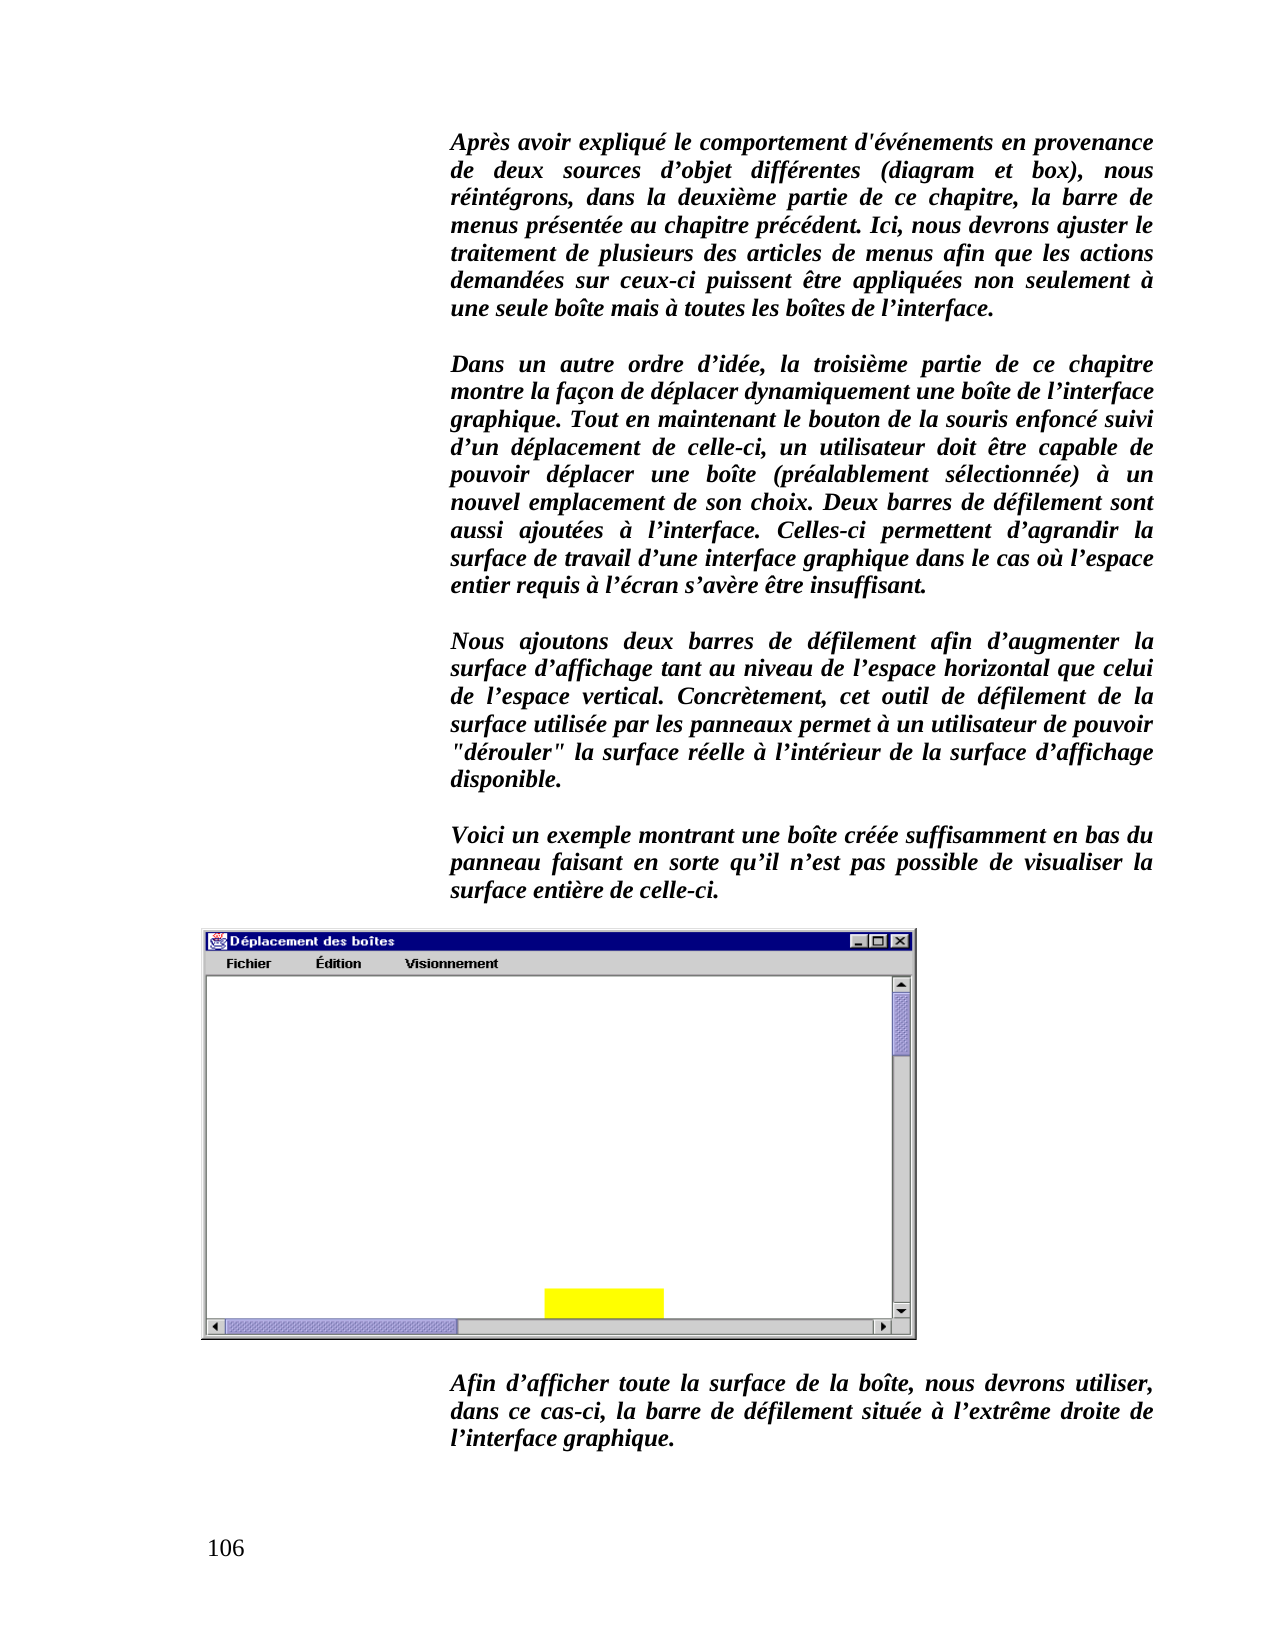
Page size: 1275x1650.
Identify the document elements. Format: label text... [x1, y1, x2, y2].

table_header [200, 128, 443, 322]
table_header Dans un autre ordre d’idée, la troisième partie de ce chapitre montre la façon de déplacer dynamiquement une boîte de l’interface graphique. Tout en maintenant le bouton de la souris enfoncé suivi d’un déplacement de celle-ci, un utilisateur doit être capable de pouvoir déplacer une boîte (préalablement sélectionnée) à un nouvel emplacement de son choix. Deux barres de défilement sont aussi ajoutées à l’interface. Celles-ci permettent d’agrandir la surface de travail d’une interface graphique dans le cas où l’espace entier requis à l’écran s’avère être insuffisant. [443, 350, 1164, 599]
table_header [200, 821, 918, 1341]
table_header [200, 1369, 443, 1452]
picture [201, 928, 917, 1340]
table_header [200, 627, 443, 793]
table_header Après avoir expliqué le comportement d'événements en provenance de deux sources d’objet différentes (diagram et box), nous réintégrons, dans la deuxième partie de ce chapitre, la barre de menus présentée au chapitre précédent. Ici, nous devrons ajuster le traitement de plusieurs des articles de menus afin que les actions demandées sur ceux-ci puissent être appliquées non seulement à une seule boîte mais à toutes les boîtes de l’interface. [443, 128, 1164, 322]
table_header Afin d’afficher toute la surface de la boîte, nous devrons utiliser, dans ce cas-ci, la barre de défilement située à l’extrême droite de l’interface graphique. [443, 1369, 1164, 1452]
table_header [200, 350, 443, 599]
table_header Nous ajoutons deux barres de défilement afin d’augmenter la surface d’affichage tant au niveau de l’espace horizontal que celui de l’espace vertical. Concrètement, cet outil de défilement de la surface utilisée par les panneaux permet à un utilisateur de pouvoir "dérouler" la surface réelle à l’intérieur de la surface d’affichage disponible. [443, 627, 1164, 793]
table_header Voici un exemple montrant une boîte créée suffisamment en bas du panneau faisant en sorte qu’il n’est pas possible de visualiser la surface entière de celle-ci. [443, 821, 1164, 1341]
